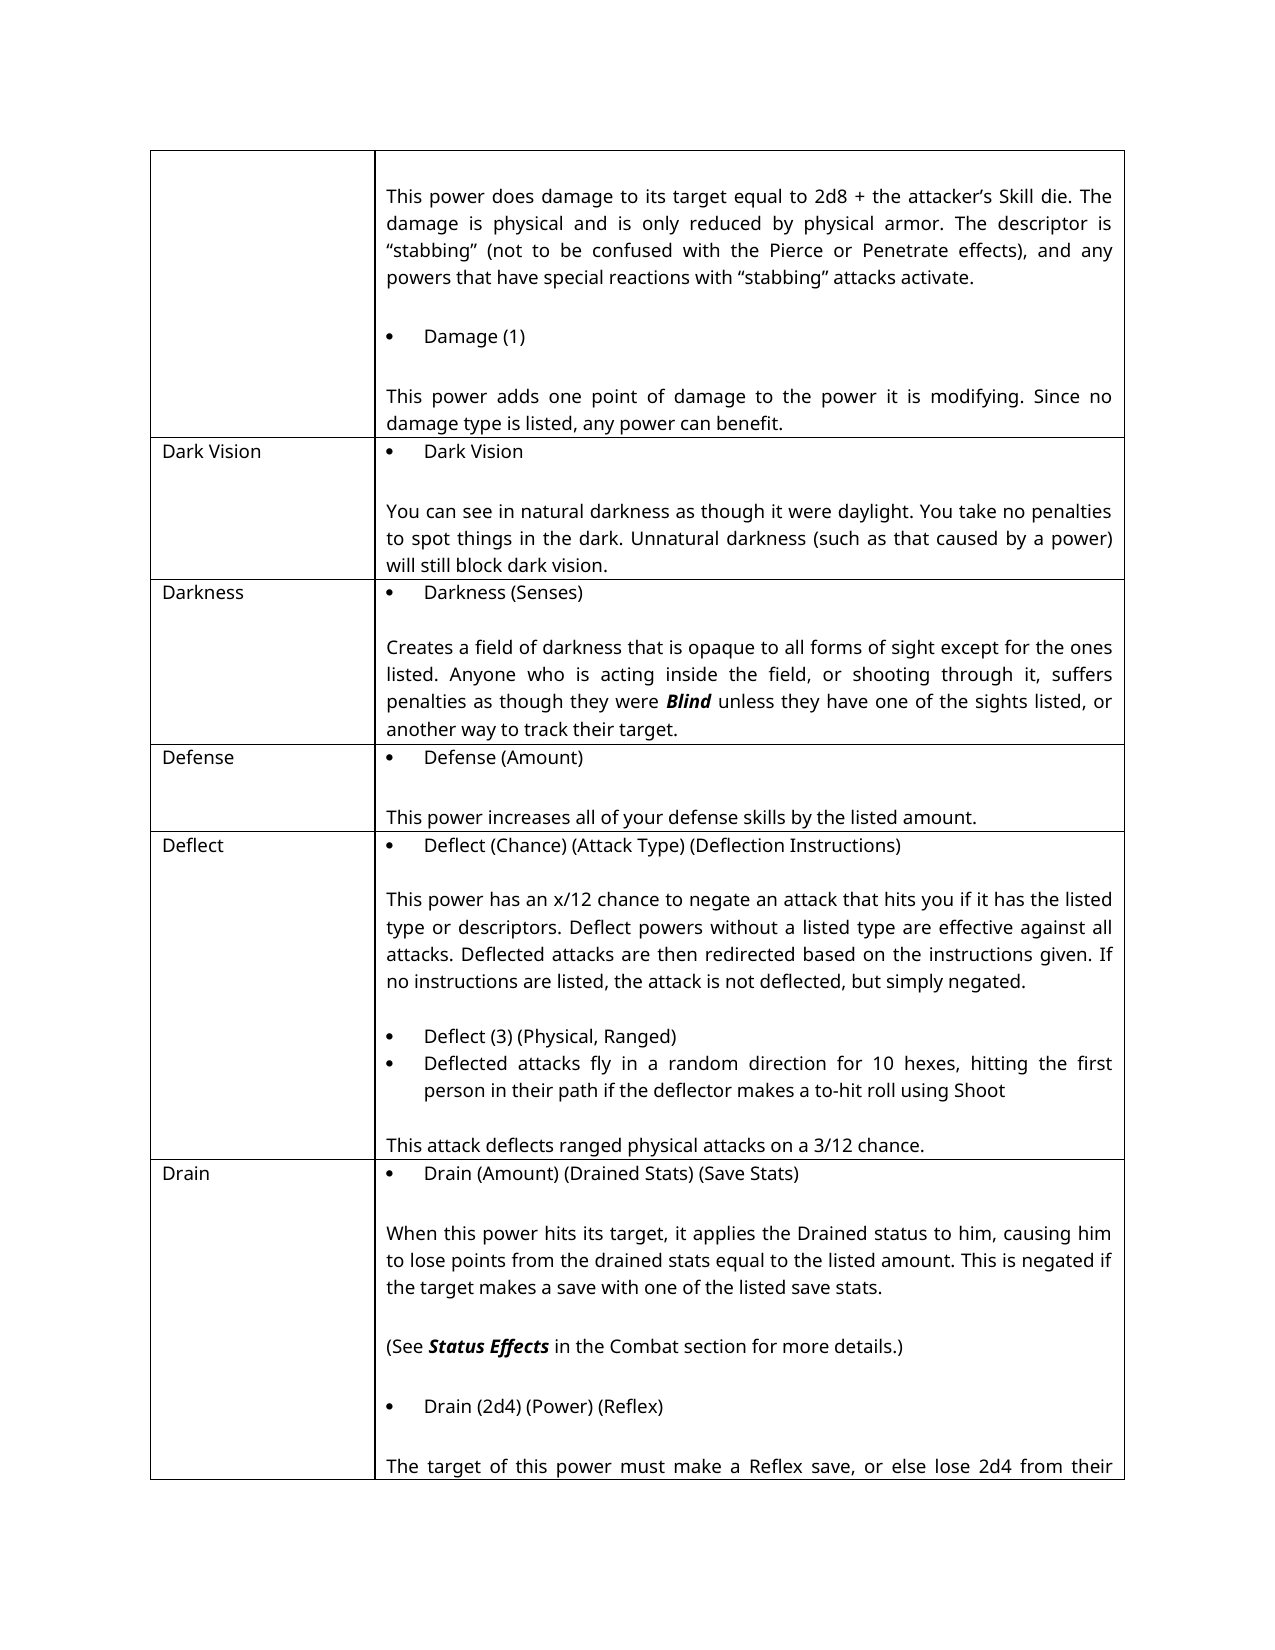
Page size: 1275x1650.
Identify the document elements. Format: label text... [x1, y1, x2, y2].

table_cell Dark Vision You can see in natural darkness as though it were daylight. You take no penalties to spot things in the dark. Unnatural darkness (such as that caused by a power) will still block dark vision. [376, 438, 1124, 579]
table_cell Darkness [151, 580, 374, 743]
table_cell Defense [151, 745, 374, 831]
table_cell Drain [151, 1160, 374, 1479]
table_cell Deflect [151, 832, 374, 1159]
table_cell Defense (Amount) This power increases all of your defense skills by the listed amount. [376, 745, 1124, 831]
table_cell Darkness (Senses) Creates a field of darkness that is opaque to all forms of sight except for the ones listed. Anyone who is acting inside the field, or shooting through it, suffers penalties as though they were Blind unless they have one of the sights listed, or another way to track their target. [376, 580, 1124, 743]
table_cell Drain (Amount) (Drained Stats) (Save Stats) When this power hits its target, it applies the Drained status to him, causing him to lose points from the drained stats equal to the listed amount. This is negated if the target makes a save with one of the listed save stats. (See Status Effects in the Combat section for more details.) Drain (2d4) (Power) (Reflex) The target of this power must make a Reflex save, or else lose 2d4 from their [376, 1160, 1124, 1479]
table_cell This power does damage to its target equal to 2d8 + the attacker’s Skill die. The damage is physical and is only reduced by physical armor. The descriptor is “stabbing” (not to be confused with the Pierce or Penetrate effects), and any powers that have special reactions with “stabbing” attacks activate. Damage (1) This power adds one point of damage to the power it is modifying. Since no damage type is listed, any power can benefit. [376, 151, 1124, 437]
table_cell Dark Vision [151, 438, 374, 579]
table_cell [151, 151, 374, 437]
table_cell Deflect (Chance) (Attack Type) (Deflection Instructions) This power has an x/12 chance to negate an attack that hits you if it has the listed type or descriptors. Deflect powers without a listed type are effective against all attacks. Deflected attacks are then redirected based on the instructions given. If no instructions are listed, the attack is not deflected, but simply negated. Deflect (3) (Physical, Ranged) Deflected attacks fly in a random direction for 10 hexes, hitting the first person in their path if the deflector makes a to-hit roll using Shoot This attack deflects ranged physical attacks on a 3/12 chance. [376, 832, 1124, 1159]
